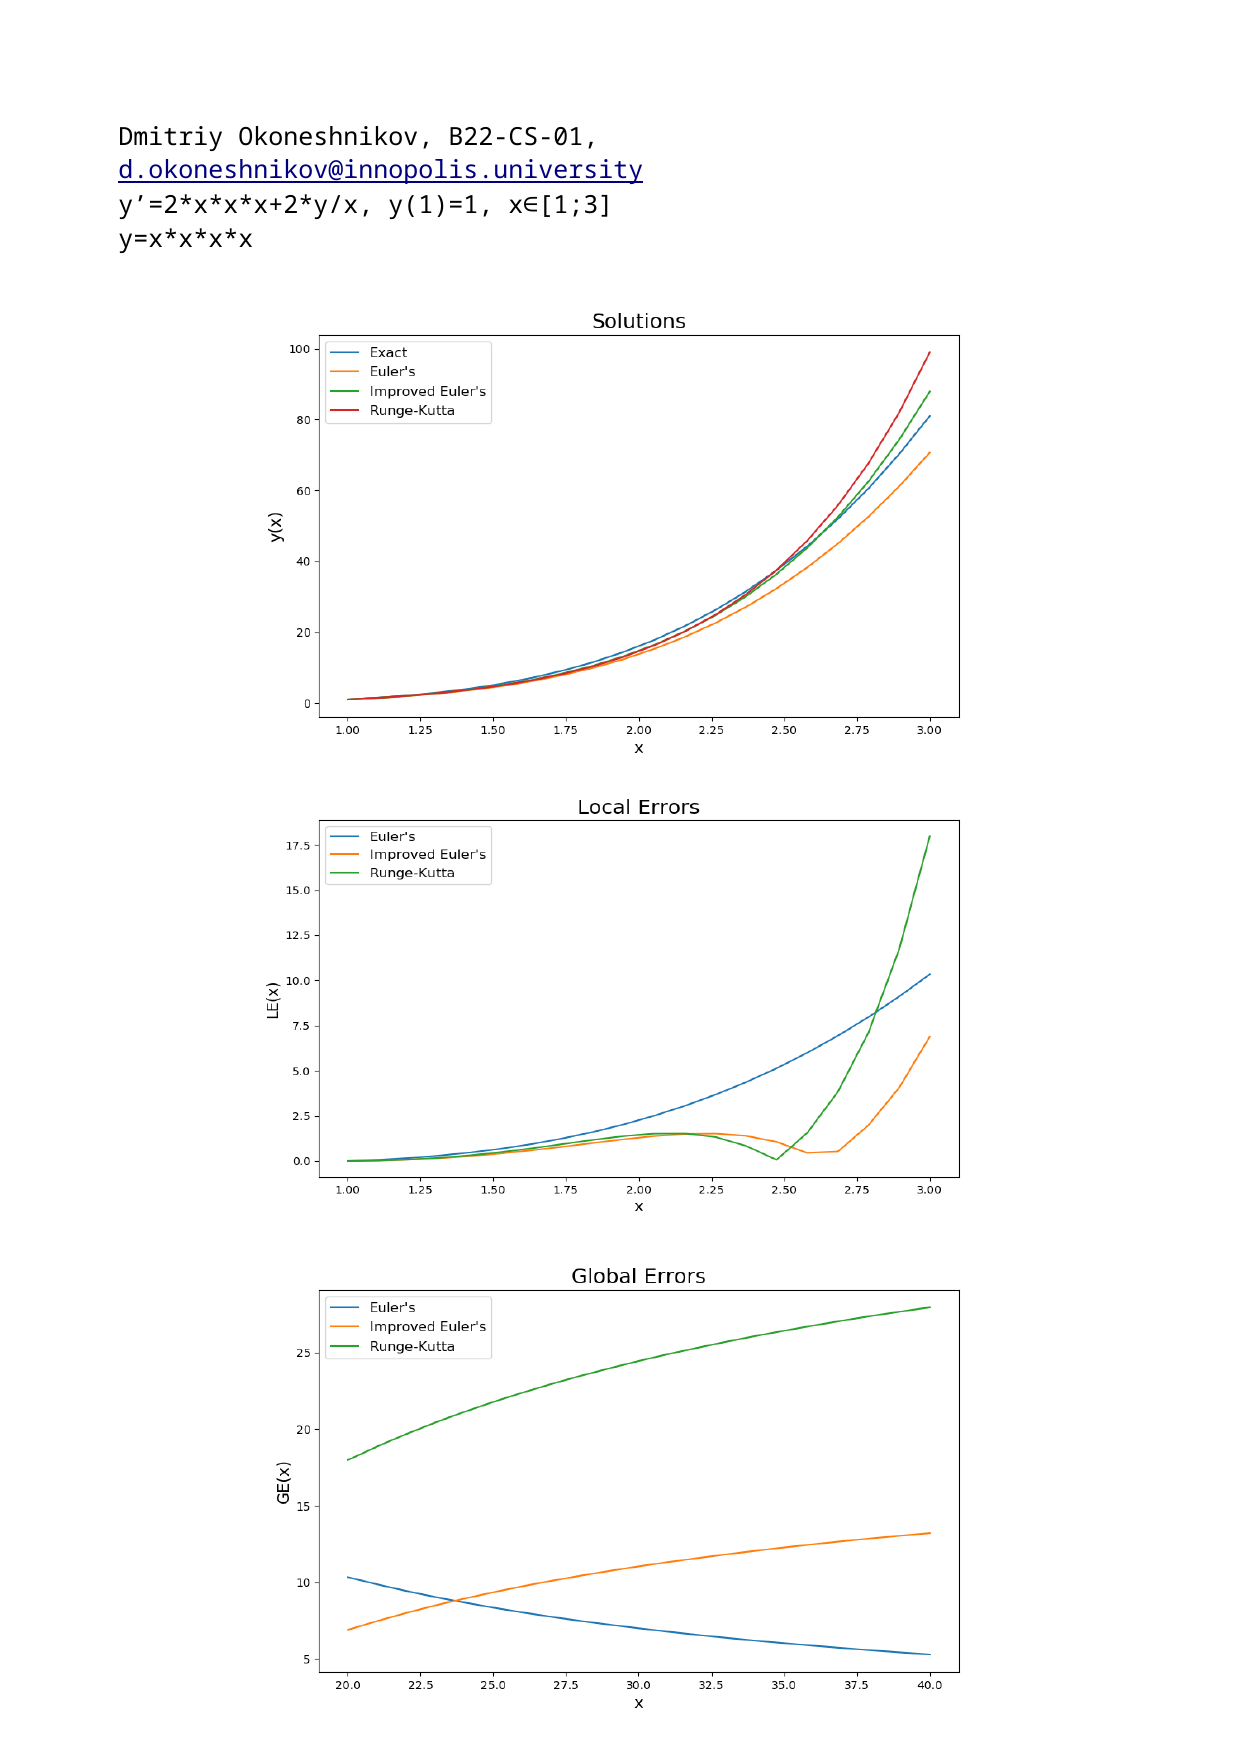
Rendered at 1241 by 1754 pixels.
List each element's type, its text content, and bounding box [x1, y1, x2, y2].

text y’=2*x*x*x+2*y/x, y(1)=1, x∈[1;3] [118, 186, 1122, 220]
text y=x*x*x*x [118, 220, 1122, 254]
text Dmitriy Okoneshnikov, B22-CS-01, d.okoneshnikov@innopolis.university [118, 118, 1122, 186]
picture [215, 275, 1041, 1228]
picture [215, 1230, 1041, 1726]
